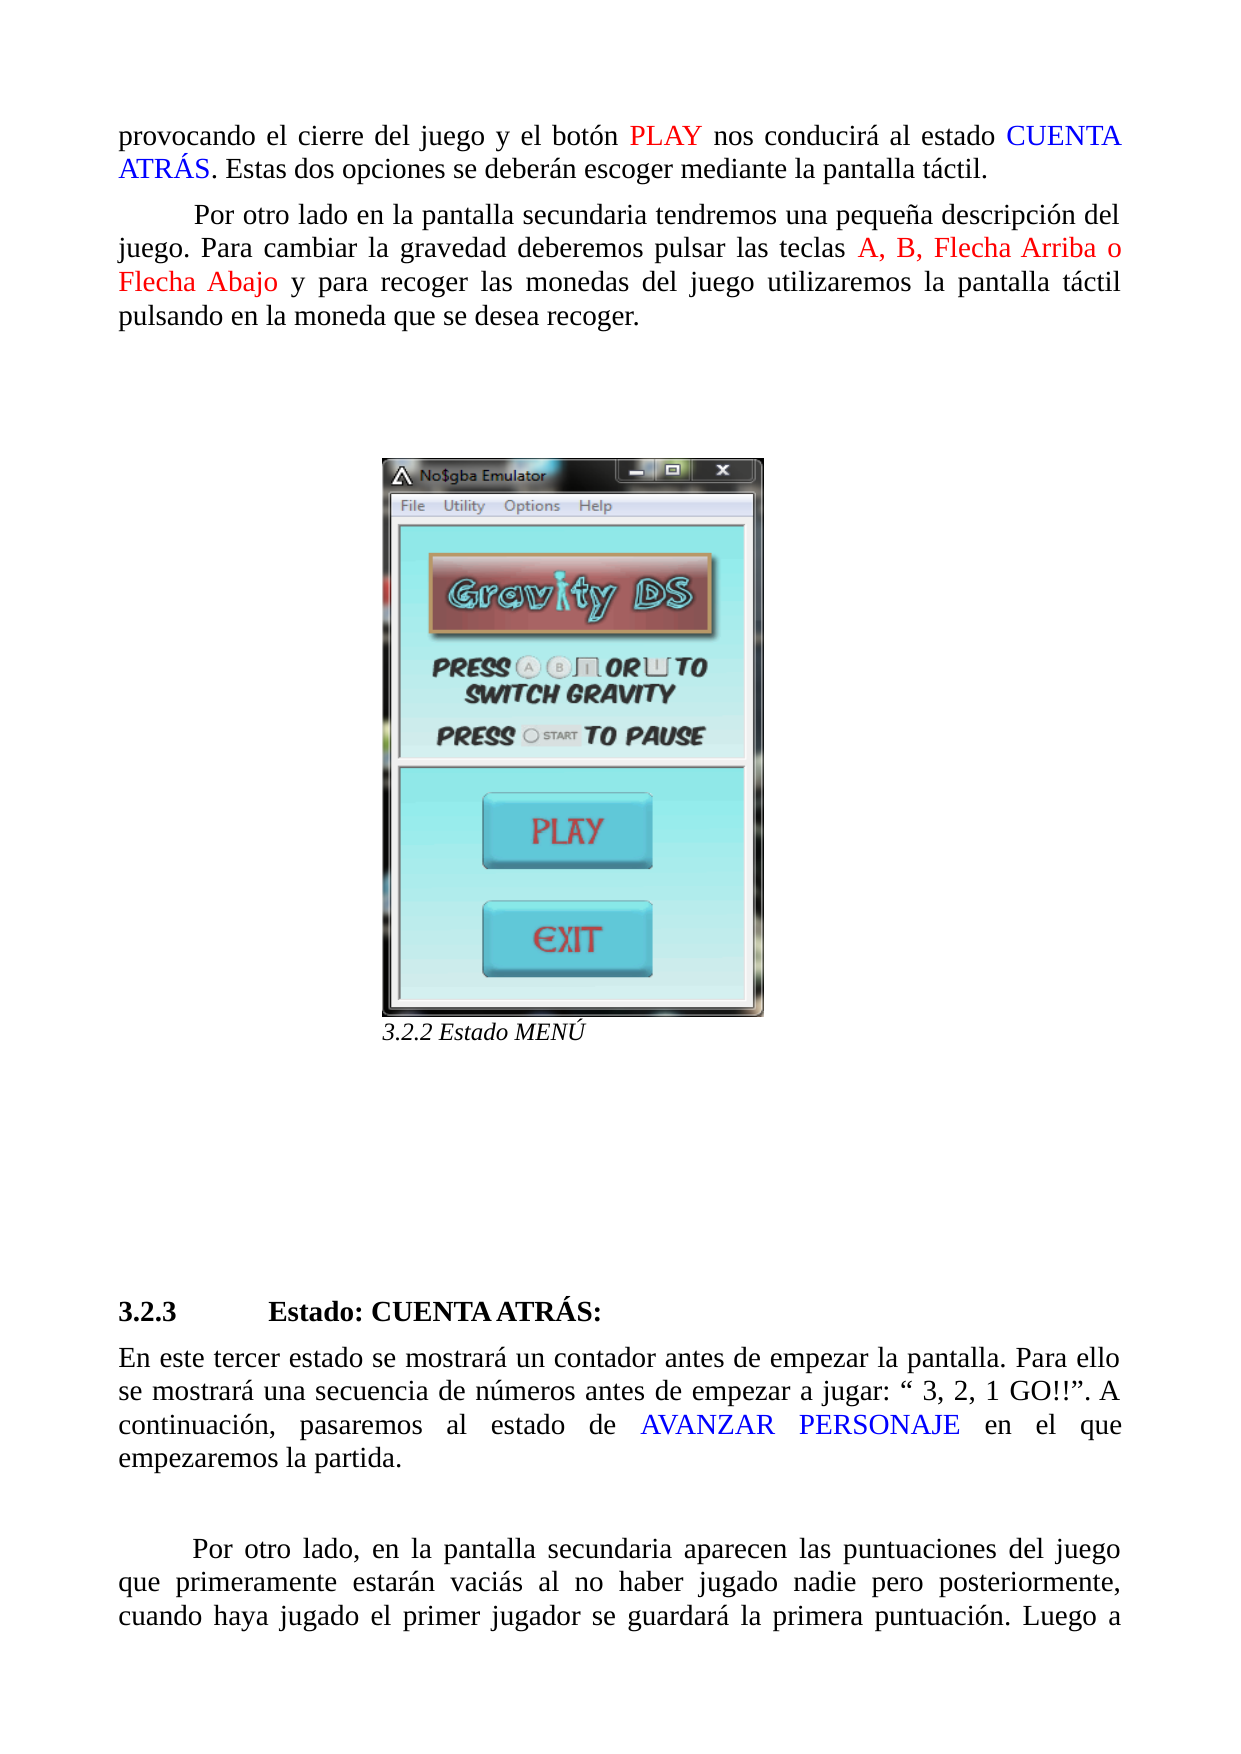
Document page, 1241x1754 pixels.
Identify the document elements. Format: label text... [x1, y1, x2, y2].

list Por otro lado en la pantalla secundaria tendremos una pequeña descripción del juego. Para cambiar la gravedad deberemos pulsar las teclas A, B, Flecha Arriba o Flecha Abajo y para recoger las monedas del juego utilizaremos la pantalla táctil pulsando en la moneda que se desea recoger. [118, 197, 1122, 331]
list En este tercer estado se mostrará un contador antes de empezar la pantalla. Para ello se mostrará una secuencia de números antes de empezar a jugar: “ 3, 2, 1 GO!!”. A continuación, pasaremos al estado de AVANZAR PERSONAJE en el que empezaremos la partida. [118, 1340, 1122, 1474]
text Por otro lado, en la pantalla secundaria aparecen las puntuaciones del juego que primeramente estarán vaciás al no haber jugado nadie pero posteriormente, cuando haya jugado el primer jugador se guardará la primera puntuación. Luego a [118, 1531, 1122, 1632]
picture [382, 458, 764, 1017]
list provocando el cierre del juego y el botón PLAY nos conducirá al estado CUENTA ATRÁS. Estas dos opciones se deberán escoger mediante la pantalla táctil. [118, 118, 1122, 185]
list Estado: CUENTA ATRÁS: [118, 1294, 1122, 1328]
text 3.2.2 Estado MENÚ [382, 1017, 763, 1046]
